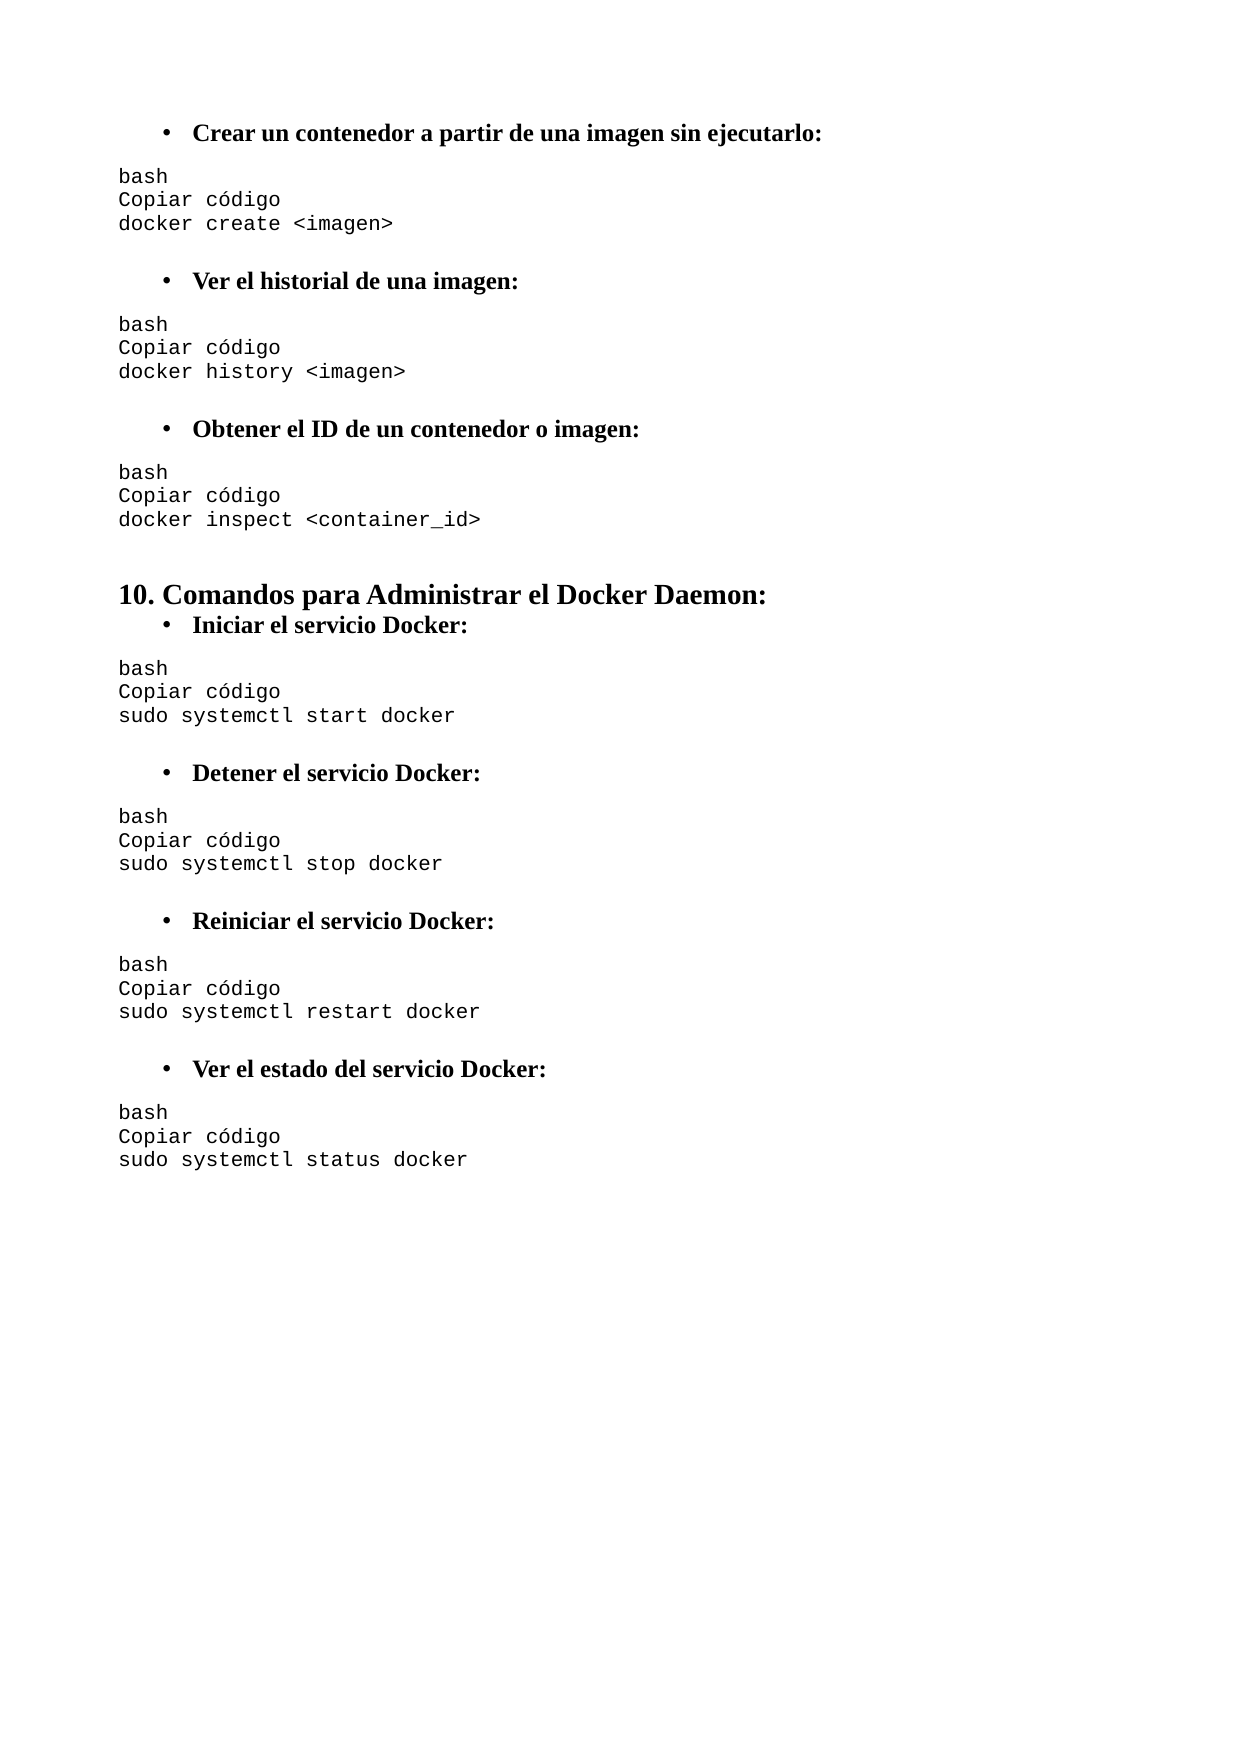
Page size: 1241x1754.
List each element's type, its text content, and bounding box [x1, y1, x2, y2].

list Ver el estado del servicio Docker: [162, 1054, 1122, 1083]
subtitle 10. Comandos para Administrar el Docker Daemon: [118, 577, 1122, 610]
text docker inspect <container_id> [118, 509, 1122, 533]
text docker history <imagen> [118, 361, 1122, 385]
text Copiar código [118, 829, 1122, 853]
list Obtener el ID de un contenedor o imagen: [162, 414, 1122, 443]
text bash [118, 462, 1122, 485]
list Ver el historial de una imagen: [162, 266, 1122, 295]
text sudo systemctl start docker [118, 705, 1122, 729]
text Copiar código [118, 1126, 1122, 1149]
text Copiar código [118, 189, 1122, 213]
text bash [118, 1102, 1122, 1126]
text Copiar código [118, 337, 1122, 361]
text Copiar código [118, 485, 1122, 509]
text sudo systemctl stop docker [118, 853, 1122, 877]
text sudo systemctl restart docker [118, 1001, 1122, 1025]
list Crear un contenedor a partir de una imagen sin ejecutarlo: [162, 118, 1122, 147]
text bash [118, 314, 1122, 337]
list Reiniciar el servicio Docker: [162, 906, 1122, 935]
text bash [118, 166, 1122, 189]
list Detener el servicio Docker: [162, 758, 1122, 787]
list Iniciar el servicio Docker: [162, 610, 1122, 639]
text Copiar código [118, 978, 1122, 1001]
text sudo systemctl status docker [118, 1149, 1122, 1173]
text bash [118, 658, 1122, 682]
text docker create <imagen> [118, 213, 1122, 237]
text bash [118, 954, 1122, 978]
text Copiar código [118, 682, 1122, 705]
text bash [118, 806, 1122, 829]
